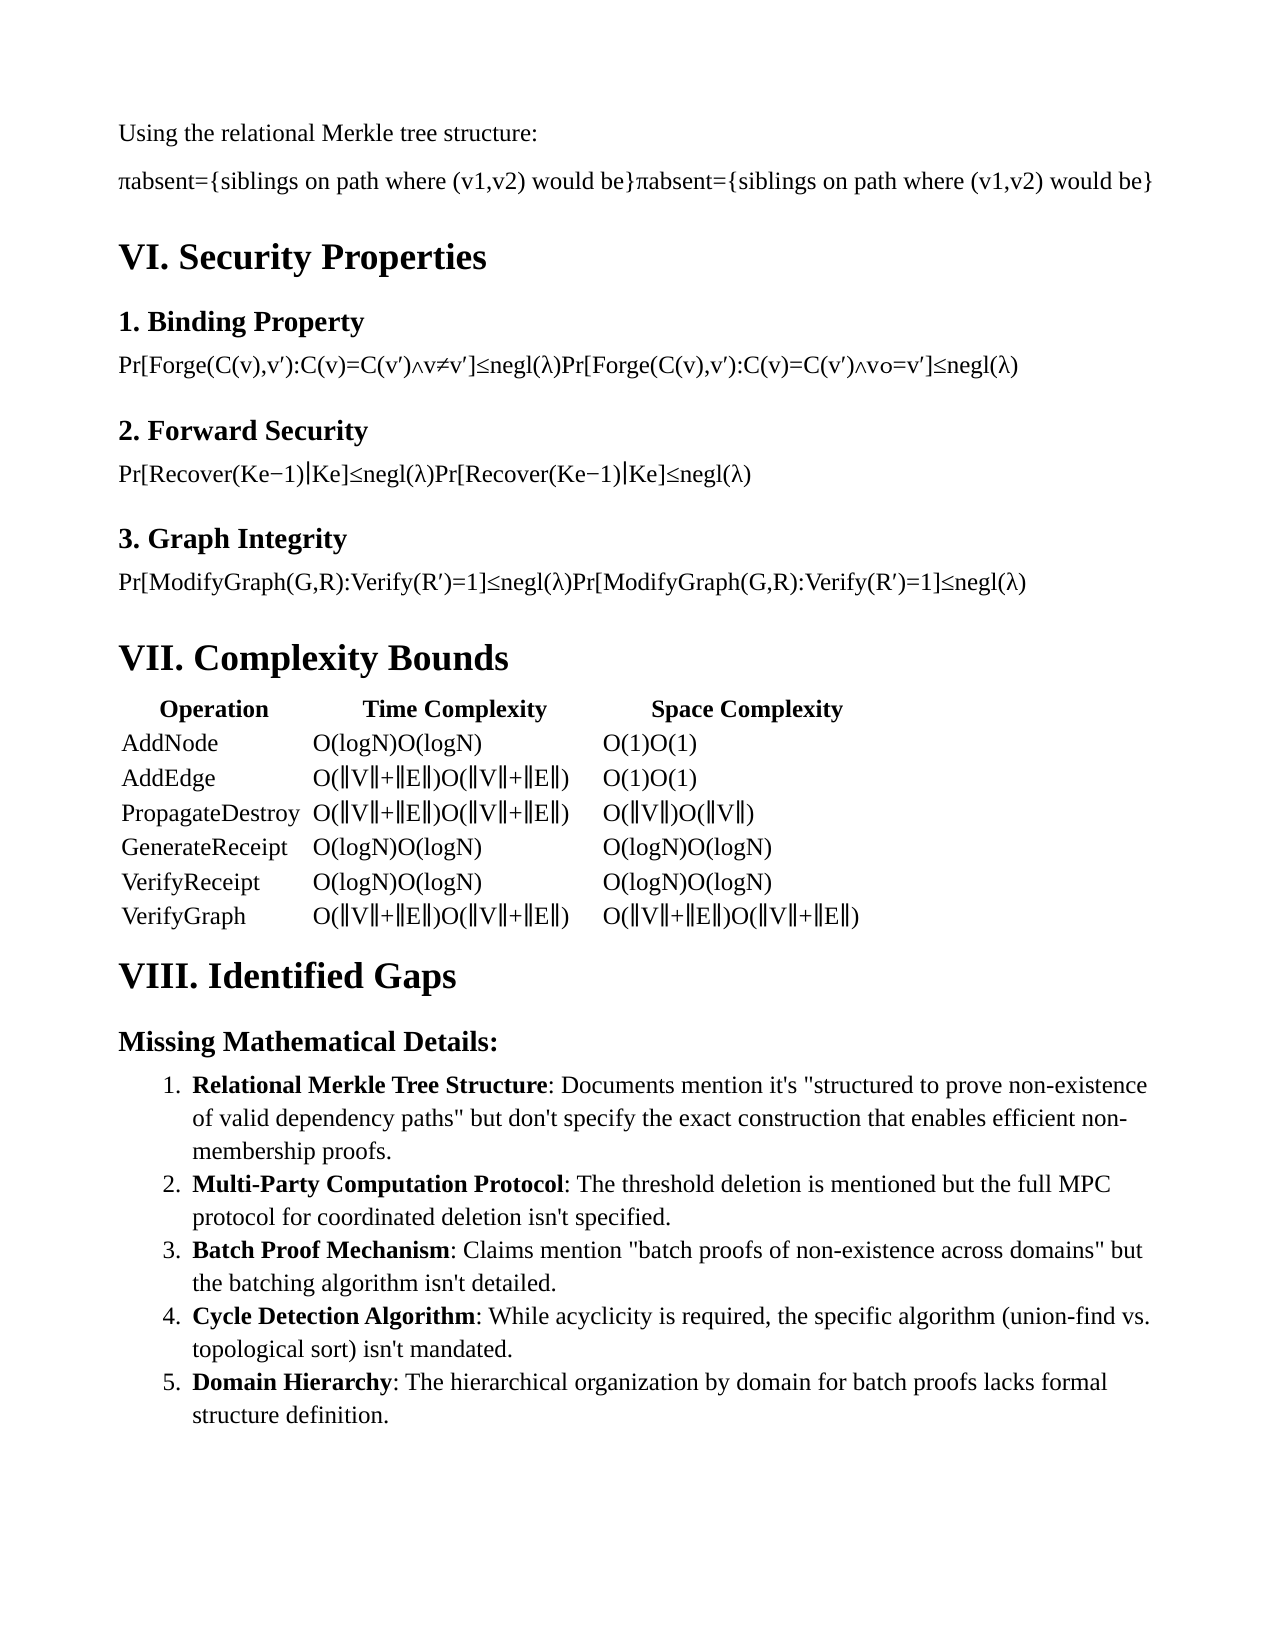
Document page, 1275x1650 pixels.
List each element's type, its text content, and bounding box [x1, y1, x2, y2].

list Relational Merkle Tree Structure: Documents mention it's "structured to prove non-existence of valid dependency paths" but don't specify the exact construction that enables efficient non-membership proofs. [162, 1070, 1157, 1165]
table_cell O(log⁡N)O(logN) [310, 864, 600, 898]
table_cell O(∥V∥+∥E∥)O(∥V∥+∥E∥) [310, 795, 600, 829]
list Multi-Party Computation Protocol: The threshold deletion is mentioned but the full MPC protocol for coordinated deletion isn't specified. [162, 1169, 1157, 1231]
text Pr⁡[Forge(C(v),v′):C(v)=C(v′)∧v≠v′]≤negl(λ)Pr[Forge(C(v),v′):C(v)=C(v′)∧v=v′]≤negl(λ) [118, 350, 1157, 379]
subtitle VII. Complexity Bounds [118, 635, 1157, 678]
list Cycle Detection Algorithm: While acyclicity is required, the specific algorithm (union-find vs. topological sort) isn't mandated. [162, 1301, 1157, 1363]
text Using the relational Merkle tree structure: [118, 118, 1157, 147]
table_cell O(∥V∥+∥E∥)O(∥V∥+∥E∥) [310, 760, 600, 795]
table_cell O(∥V∥+∥E∥)O(∥V∥+∥E∥) [600, 899, 894, 933]
subtitle VI. Security Properties [118, 234, 1157, 277]
table_cell O(1)O(1) [600, 726, 894, 760]
subtitle 3. Graph Integrity [118, 521, 1157, 554]
table_cell O(log⁡N)O(logN) [310, 726, 600, 760]
table_header Operation [118, 691, 310, 726]
subtitle 1. Binding Property [118, 304, 1157, 338]
table_header Space Complexity [600, 691, 894, 726]
table_cell O(1)O(1) [600, 760, 894, 795]
text Pr⁡[ModifyGraph(G,R):Verify(R′)=1]≤negl(λ)Pr[ModifyGraph(G,R):Verify(R′)=1]≤negl(λ) [118, 567, 1157, 596]
subtitle VIII. Identified Gaps [118, 954, 1157, 997]
list Domain Hierarchy: The hierarchical organization by domain for batch proofs lacks formal structure definition. [162, 1367, 1157, 1429]
table_cell VerifyGraph [118, 899, 310, 933]
table_cell PropagateDestroy [118, 795, 310, 829]
table_header Time Complexity [310, 691, 600, 726]
table_cell AddEdge [118, 760, 310, 795]
subtitle 2. Forward Security [118, 413, 1157, 446]
list Batch Proof Mechanism: Claims mention "batch proofs of non-existence across domains" but the batching algorithm isn't detailed. [162, 1235, 1157, 1297]
table_cell VerifyReceipt [118, 864, 310, 898]
text Pr⁡[Recover(Ke−1)∣Ke]≤negl(λ)Pr[Recover(Ke−1​)∣Ke​]≤negl(λ) [118, 459, 1157, 487]
table_cell O(∥V∥)O(∥V∥) [600, 795, 894, 829]
subtitle Missing Mathematical Details: [118, 1024, 1157, 1058]
table_cell O(log⁡N)O(logN) [600, 829, 894, 864]
table_cell O(log⁡N)O(logN) [310, 829, 600, 864]
table_cell O(log⁡N)O(logN) [600, 864, 894, 898]
table_cell AddNode [118, 726, 310, 760]
text πabsent={siblings on path where (v1,v2) would be}πabsent​={siblings on path where (v1​,v2​) would be} [118, 166, 1157, 194]
table_cell O(∥V∥+∥E∥)O(∥V∥+∥E∥) [310, 899, 600, 933]
table_cell GenerateReceipt [118, 829, 310, 864]
